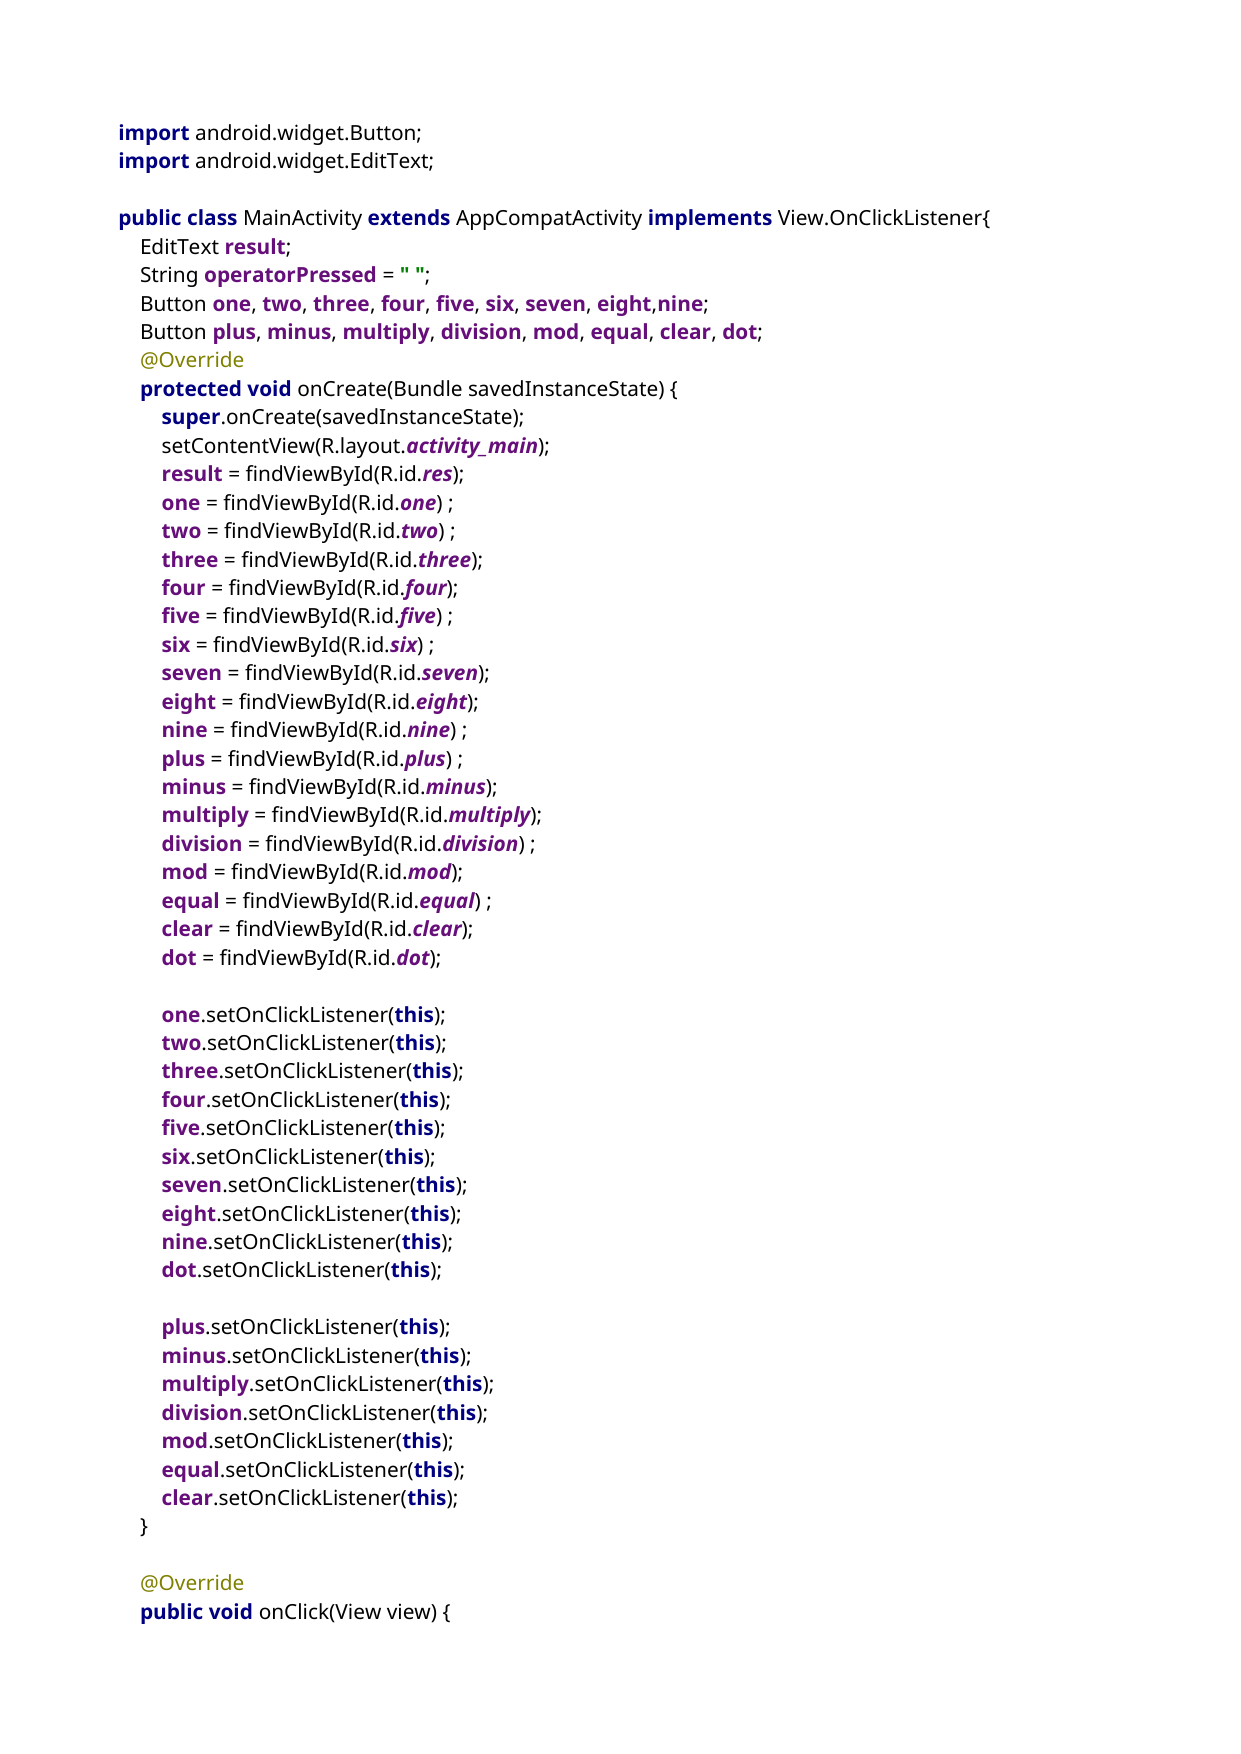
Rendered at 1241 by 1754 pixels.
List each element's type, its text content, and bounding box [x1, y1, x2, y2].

text import android.widget.Button; import android.widget.EditText; public class MainActivity extends AppCompatActivity implements View.OnClickListener{ EditText result; String operatorPressed = " "; Button one, two, three, four, five, six, seven, eight,nine; Button plus, minus, multiply, division, mod, equal, clear, dot; @Override protected void onCreate(Bundle savedInstanceState) { super.onCreate(savedInstanceState); setContentView(R.layout.activity_main); result = findViewById(R.id.res); one = findViewById(R.id.one) ; two = findViewById(R.id.two) ; three = findViewById(R.id.three); four = findViewById(R.id.four); five = findViewById(R.id.five) ; six = findViewById(R.id.six) ; seven = findViewById(R.id.seven); eight = findViewById(R.id.eight); nine = findViewById(R.id.nine) ; plus = findViewById(R.id.plus) ; minus = findViewById(R.id.minus); multiply = findViewById(R.id.multiply); division = findViewById(R.id.division) ; mod = findViewById(R.id.mod); equal = findViewById(R.id.equal) ; clear = findViewById(R.id.clear); dot = findViewById(R.id.dot); one.setOnClickListener(this); two.setOnClickListener(this); three.setOnClickListener(this); four.setOnClickListener(this); five.setOnClickListener(this); six.setOnClickListener(this); seven.setOnClickListener(this); eight.setOnClickListener(this); nine.setOnClickListener(this); dot.setOnClickListener(this); plus.setOnClickListener(this); minus.setOnClickListener(this); multiply.setOnClickListener(this); division.setOnClickListener(this); mod.setOnClickListener(this); equal.setOnClickListener(this); clear.setOnClickListener(this); } @Override public void onClick(View view) { [118, 118, 1122, 1625]
